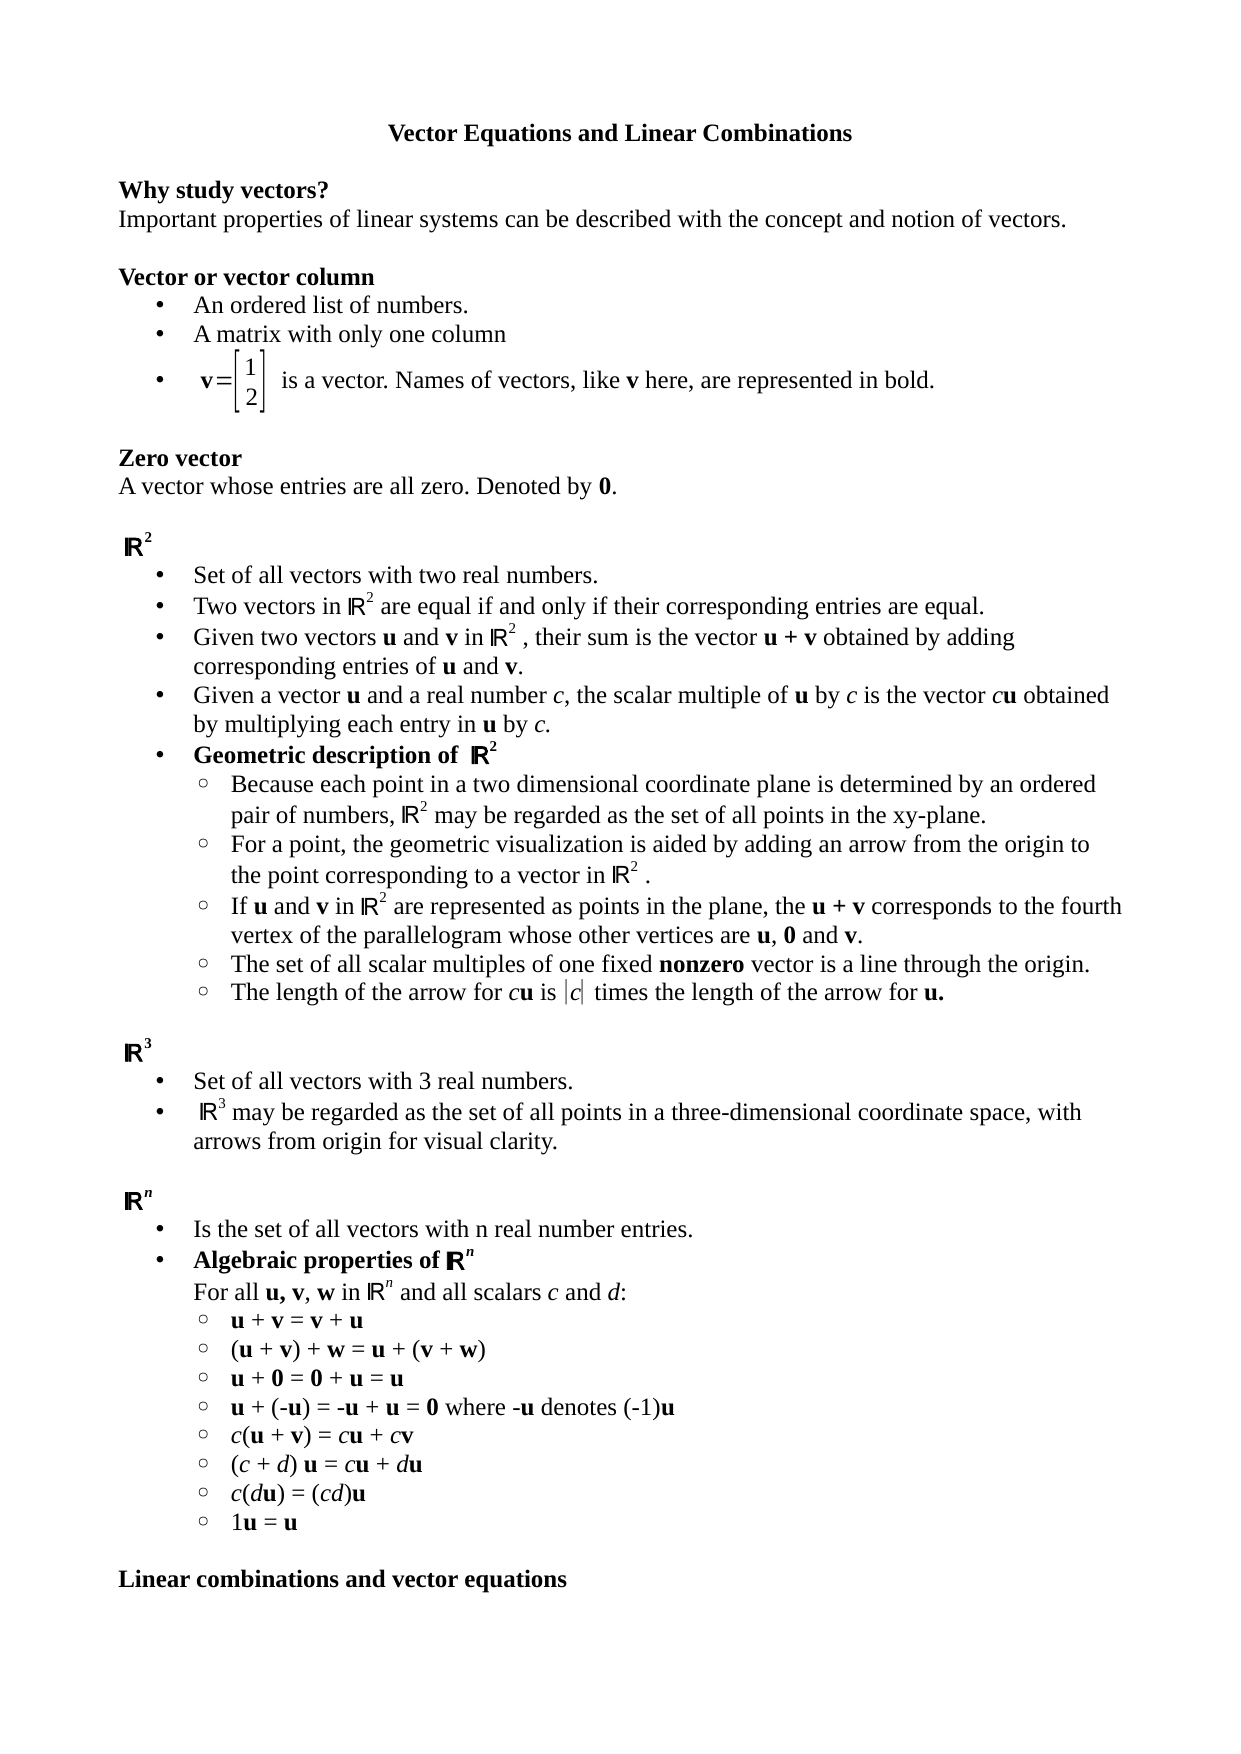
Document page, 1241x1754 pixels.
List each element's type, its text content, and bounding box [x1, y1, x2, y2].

list Two vectors inare equal if and only if their corresponding entries are equal. [156, 589, 1122, 620]
list (c + d) u = cu + du [193, 1449, 1122, 1478]
list is a vector. Names of vectors, like v here, are represented in bold. [156, 348, 1122, 414]
list The set of all scalar multiples of one fixed nonzero vector is a line through the origin. [193, 949, 1122, 977]
list Set of all vectors with 3 real numbers. [156, 1066, 1122, 1094]
list 1u = u [193, 1507, 1122, 1535]
list Given a vector u and a real number c, the scalar multiple of u by c is the vector cu obtained by multiplying each entry in u by c. [156, 680, 1122, 737]
list c(u + v) = cu + cv [193, 1420, 1122, 1449]
text Zero vector [118, 443, 1122, 471]
text Why study vectors? [118, 176, 1122, 204]
list For all u, v, w inand all scalars c and d: [156, 1274, 1122, 1305]
list c(du) = (cd)u [193, 1478, 1122, 1507]
list (u + v) + w = u + (v + w) [193, 1334, 1122, 1363]
list Set of all vectors with two real numbers. [156, 560, 1122, 589]
list u + v = v + u [193, 1305, 1122, 1334]
list An ordered list of numbers. [156, 291, 1122, 319]
list may be regarded as the set of all points in a three-dimensional coordinate space, with arrows from origin for visual clarity. [156, 1094, 1122, 1154]
text Vector or vector column [118, 262, 1122, 291]
list u + (-u) = -u + u = 0 where -u denotes (-1)u [193, 1392, 1122, 1420]
text A vector whose entries are all zero. Denoted by 0. [118, 471, 1122, 500]
text Important properties of linear systems can be described with the concept and notion of vectors. [118, 204, 1122, 233]
list u + 0 = 0 + u = u [193, 1363, 1122, 1392]
list A matrix with only one column [156, 319, 1122, 348]
text Linear combinations and vector equations [118, 1564, 1122, 1593]
list Is the set of all vectors with n real number entries. [156, 1214, 1122, 1243]
list Given two vectors u and v in, their sum is the vector u + v obtained by adding corresponding entries of u and v. [156, 620, 1122, 680]
list The length of the arrow for cu istimes the length of the arrow for u. [193, 977, 1122, 1006]
text Vector Equations and Linear Combinations [118, 118, 1122, 147]
list Geometric description of [156, 737, 1122, 769]
list If u and v inare represented as points in the plane, the u + v corresponds to the fourth vertex of the parallelogram whose other vertices are u, 0 and v. [193, 889, 1122, 949]
list Because each point in a two dimensional coordinate plane is determined by an ordered pair of numbers,may be regarded as the set of all points in the xy-plane. [193, 769, 1122, 829]
list Algebraic properties of [156, 1243, 1122, 1274]
list For a point, the geometric visualization is aided by adding an arrow from the origin to the point corresponding to a vector in. [193, 829, 1122, 889]
